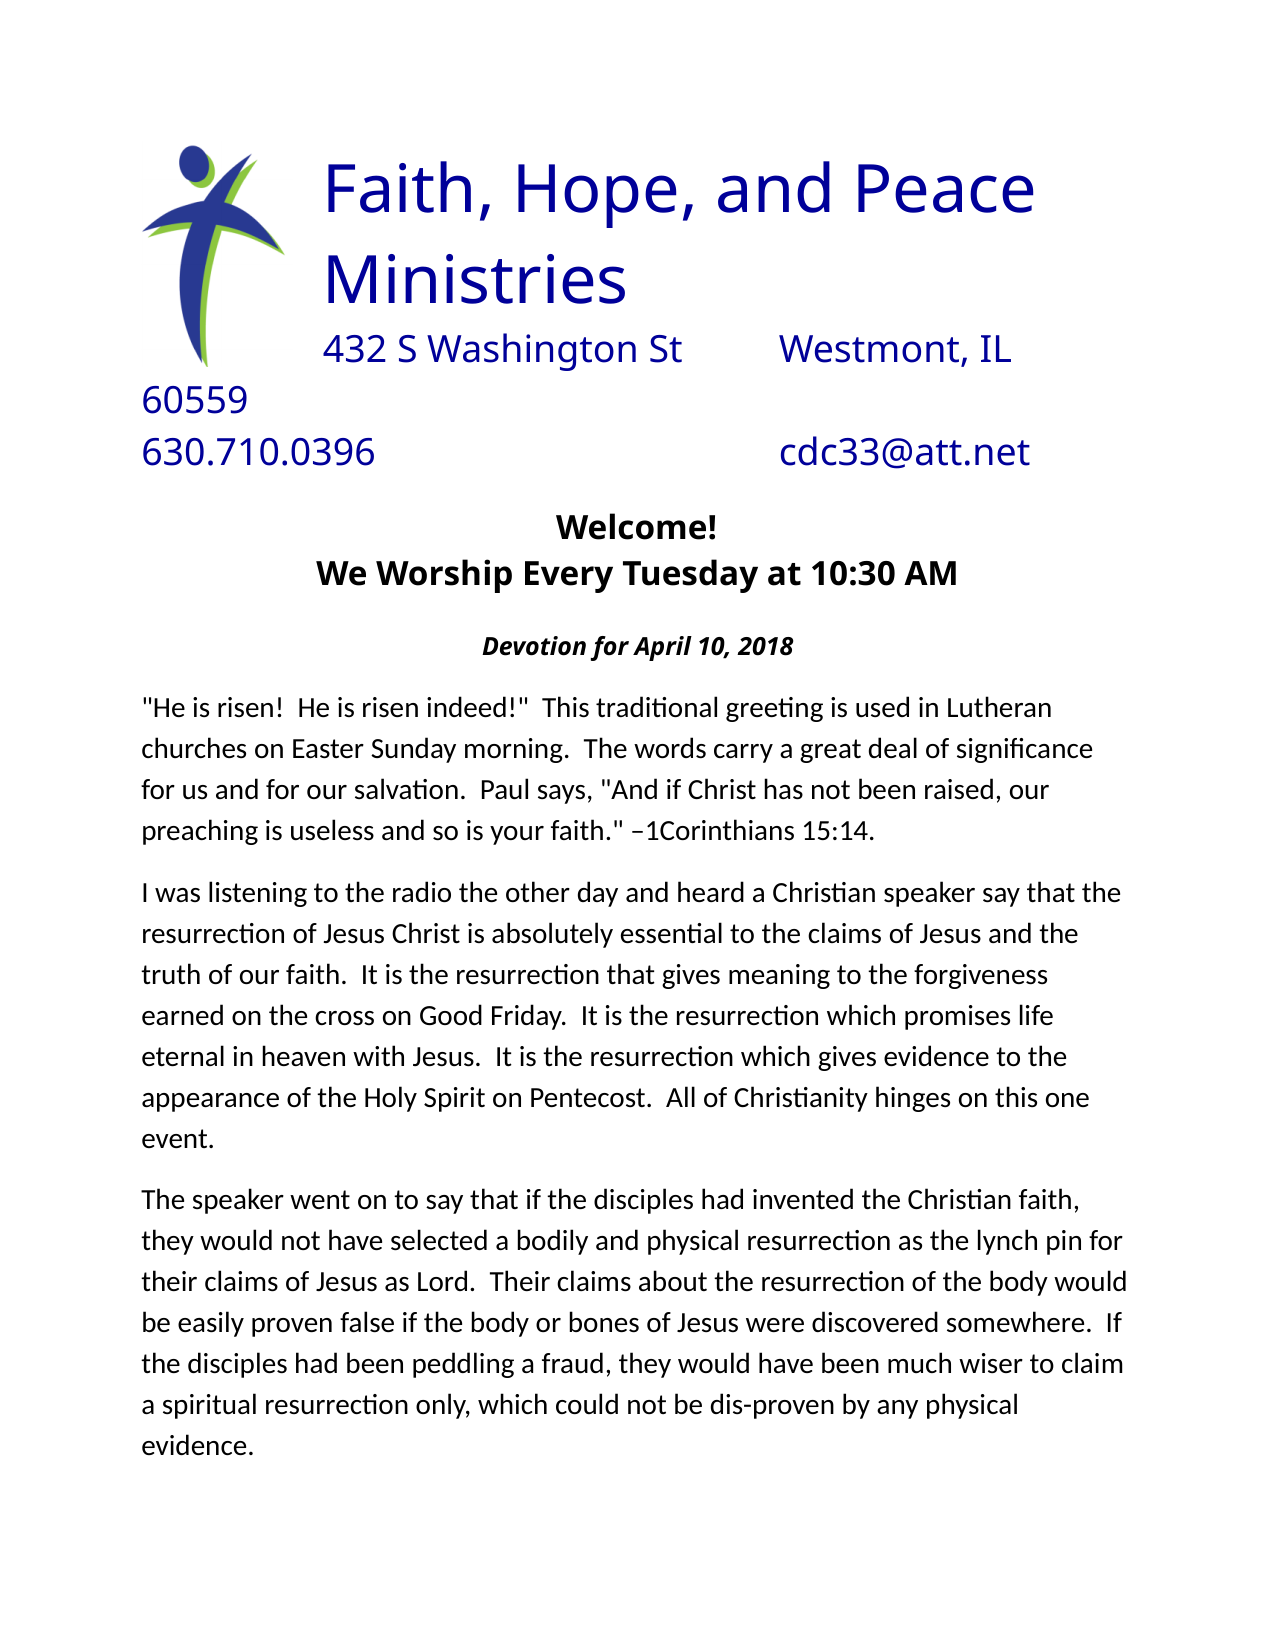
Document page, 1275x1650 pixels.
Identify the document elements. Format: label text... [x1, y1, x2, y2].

text Devotion for Aug 8-10, 2017 [141, 629, 1134, 663]
text "He is risen! He is risen indeed!" This traditional greeting is used in Lutheran churches on Easter Sunday morning. The words carry a great deal of significance for us and for our salvation. Paul says, "And if Christ has not been raised, our preaching is useless and so is your faith." –1Corinthians 15:14. [141, 689, 1134, 848]
text Welcome! [141, 504, 1089, 549]
text We Worship Every Thursday at 10:30 AM [141, 549, 1134, 595]
picture [141, 141, 193, 367]
text 432 S Washington St Westmont, IL 60559 [141, 323, 1134, 425]
text I was listening to the radio the other day and heard a Christian speaker say that the resurrection of Jesus Christ is absolutely essential to the claims of Jesus and the truth of our faith. It is the resurrection that gives meaning to the forgiveness earned on the cross on Good Friday. It is the resurrection which promises life eternal in heaven with Jesus. It is the resurrection which gives evidence to the appearance of the Holy Spirit on Pentecost. All of Christianity hinges on this one event. [141, 874, 1134, 1155]
text Faith, Hope, and Peace Ministries [193, 141, 1134, 323]
text The speaker went on to say that if the disciples had invented the Christian faith, they would not have selected a bodily and physical resurrection as the lynch pin for their claims of Jesus as Lord. Their claims about the resurrection of the body would be easily proven false if the body or bones of Jesus were discovered somewhere. If the disciples had been peddling a fraud, they would have been much wiser to claim a spiritual resurrection only, which could not be dis-proven by any physical evidence. [141, 1181, 1134, 1463]
text 630.710.0396 cdc33@att.net [141, 425, 1134, 476]
